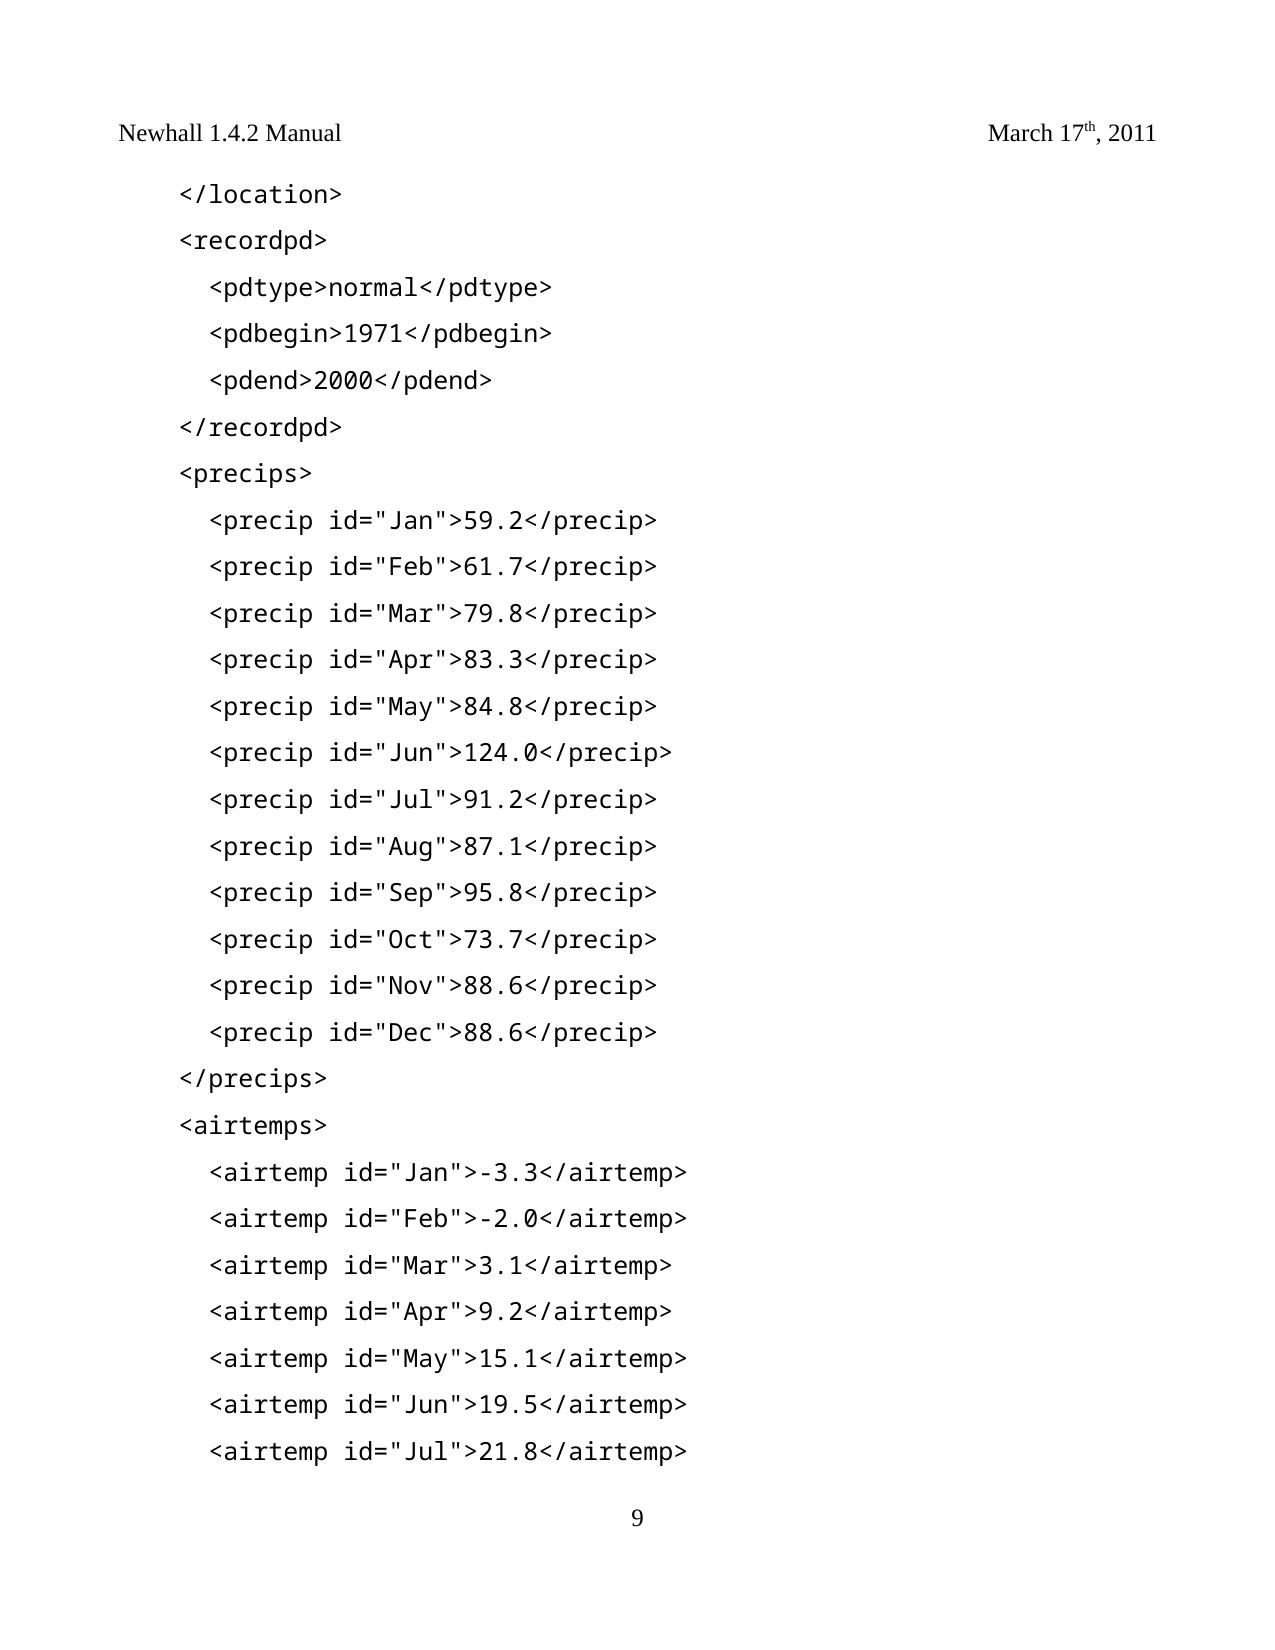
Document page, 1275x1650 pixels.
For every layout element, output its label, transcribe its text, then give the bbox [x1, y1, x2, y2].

text <precips> [118, 456, 1157, 490]
text <precip id="Oct">73.7</precip> [118, 921, 1157, 955]
text <precip id="Jul">91.2</precip> [118, 782, 1157, 816]
text <precip id="Dec">88.6</precip> [118, 1014, 1157, 1048]
text </location> [118, 176, 1157, 210]
text <airtemp id="Mar">3.1</airtemp> [118, 1247, 1157, 1281]
text <pdbegin>1971</pdbegin> [118, 316, 1157, 350]
text <airtemp id="Feb">-2.0</airtemp> [118, 1201, 1157, 1235]
text <airtemp id="Jul">21.8</airtemp> [118, 1433, 1157, 1468]
text </recordpd> [118, 409, 1157, 443]
text <pdend>2000</pdend> [118, 363, 1157, 397]
text <airtemp id="Apr">9.2</airtemp> [118, 1294, 1157, 1328]
text <precip id="Mar">79.8</precip> [118, 595, 1157, 629]
text <precip id="Jun">124.0</precip> [118, 735, 1157, 769]
text <pdtype>normal</pdtype> [118, 269, 1157, 303]
text <airtemps> [118, 1108, 1157, 1142]
text <precip id="Nov">88.6</precip> [118, 968, 1157, 1002]
text <precip id="Apr">83.3</precip> [118, 642, 1157, 676]
text <airtemp id="Jan">-3.3</airtemp> [118, 1154, 1157, 1188]
text </precips> [118, 1061, 1157, 1095]
text <recordpd> [118, 223, 1157, 257]
text <airtemp id="May">15.1</airtemp> [118, 1340, 1157, 1374]
text <precip id="Aug">87.1</precip> [118, 828, 1157, 862]
text <precip id="Feb">61.7</precip> [118, 549, 1157, 583]
text <precip id="Jan">59.2</precip> [118, 502, 1157, 536]
text <airtemp id="Jun">19.5</airtemp> [118, 1387, 1157, 1421]
text <precip id="May">84.8</precip> [118, 688, 1157, 723]
text <precip id="Sep">95.8</precip> [118, 875, 1157, 909]
